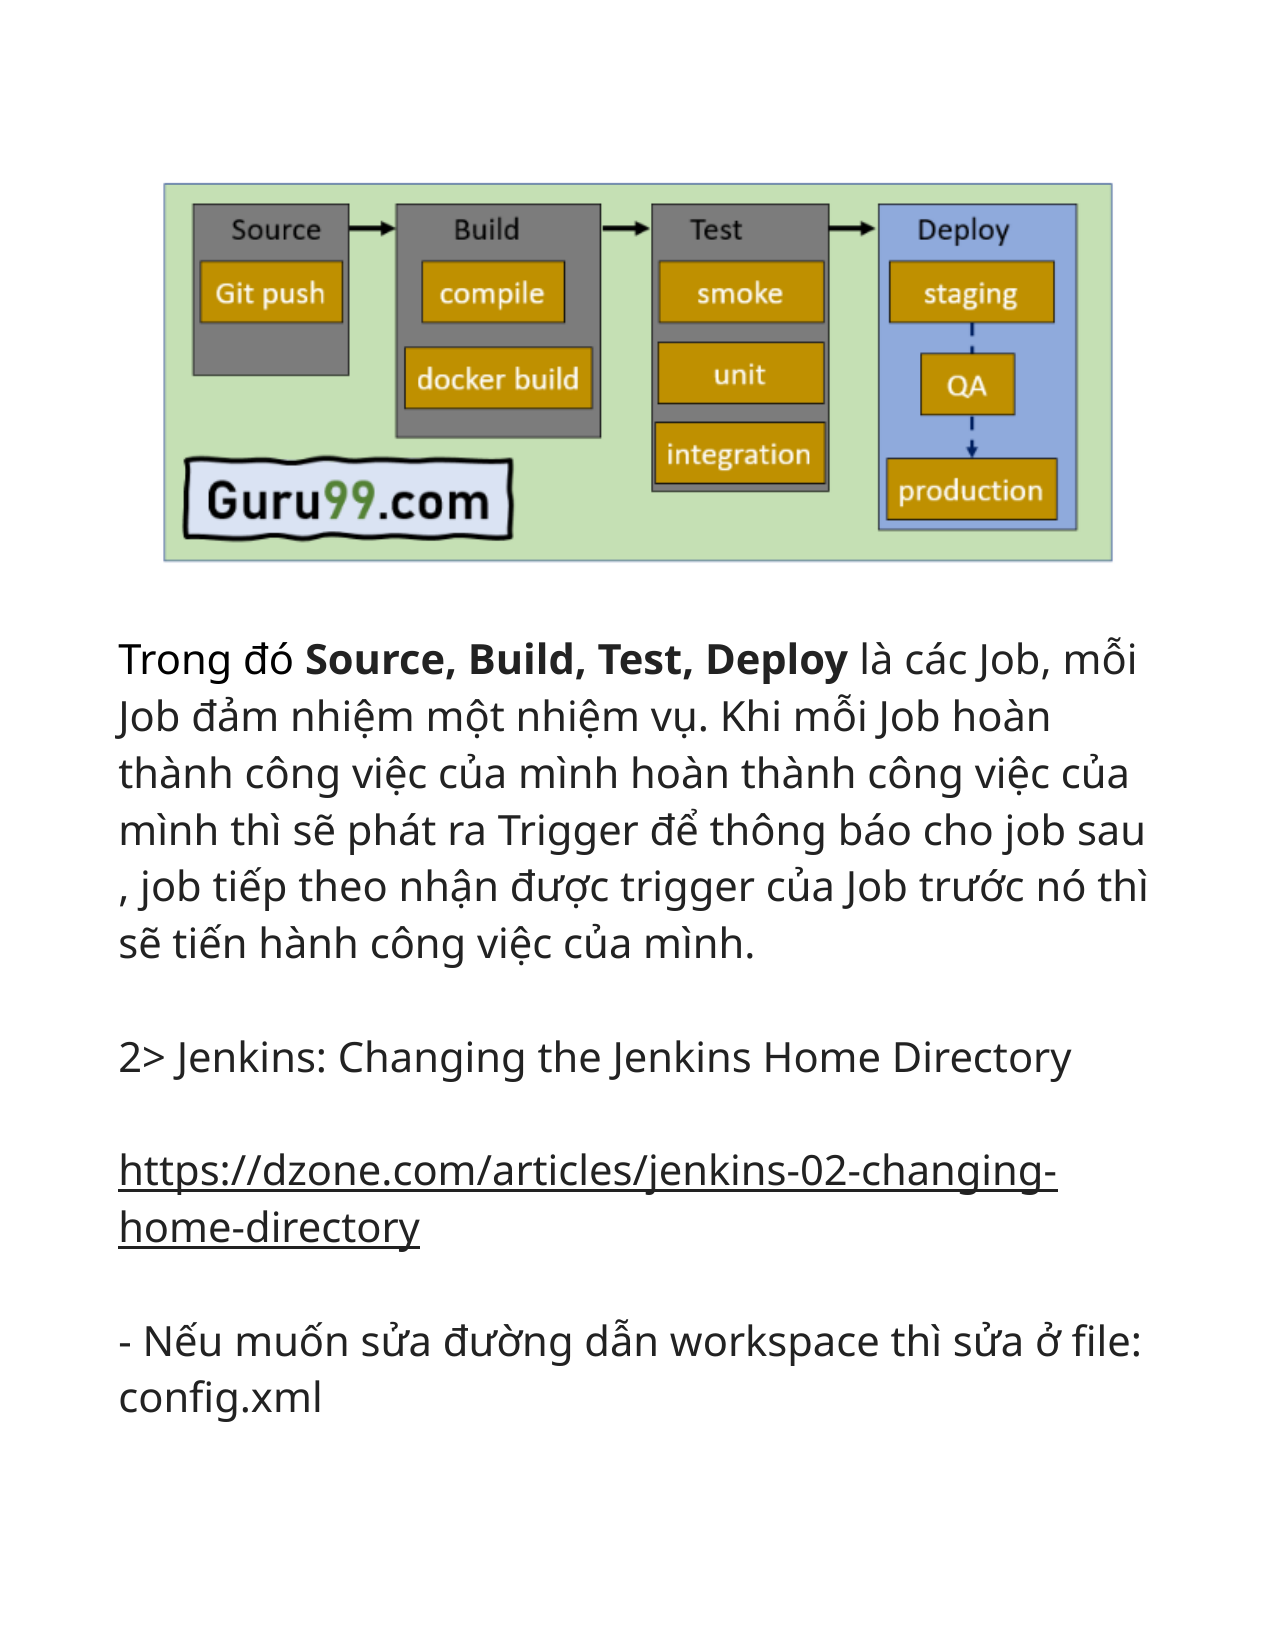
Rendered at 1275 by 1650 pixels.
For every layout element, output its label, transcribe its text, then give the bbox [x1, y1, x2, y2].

text https://dzone.com/articles/jenkins-02-changing-home-directory [118, 1141, 1157, 1254]
picture [148, 175, 1127, 574]
text Trong đó Source, Build, Test, Deploy là các Job, mỗi Job đảm nhiệm một nhiệm vụ. Khi mỗi Job hoàn thành công việc của mình hoàn thành công việc của mình thì sẽ phát ra Trigger để thông báo cho job sau , job tiếp theo nhận được trigger của Job trước nó thì sẽ tiến hành công việc của mình. [118, 630, 1157, 971]
text - Nếu muốn sửa đường dẫn workspace thì sửa ở file: config.xml [118, 1311, 1157, 1425]
text 2> Jenkins: Changing the Jenkins Home Directory [118, 1027, 1157, 1084]
